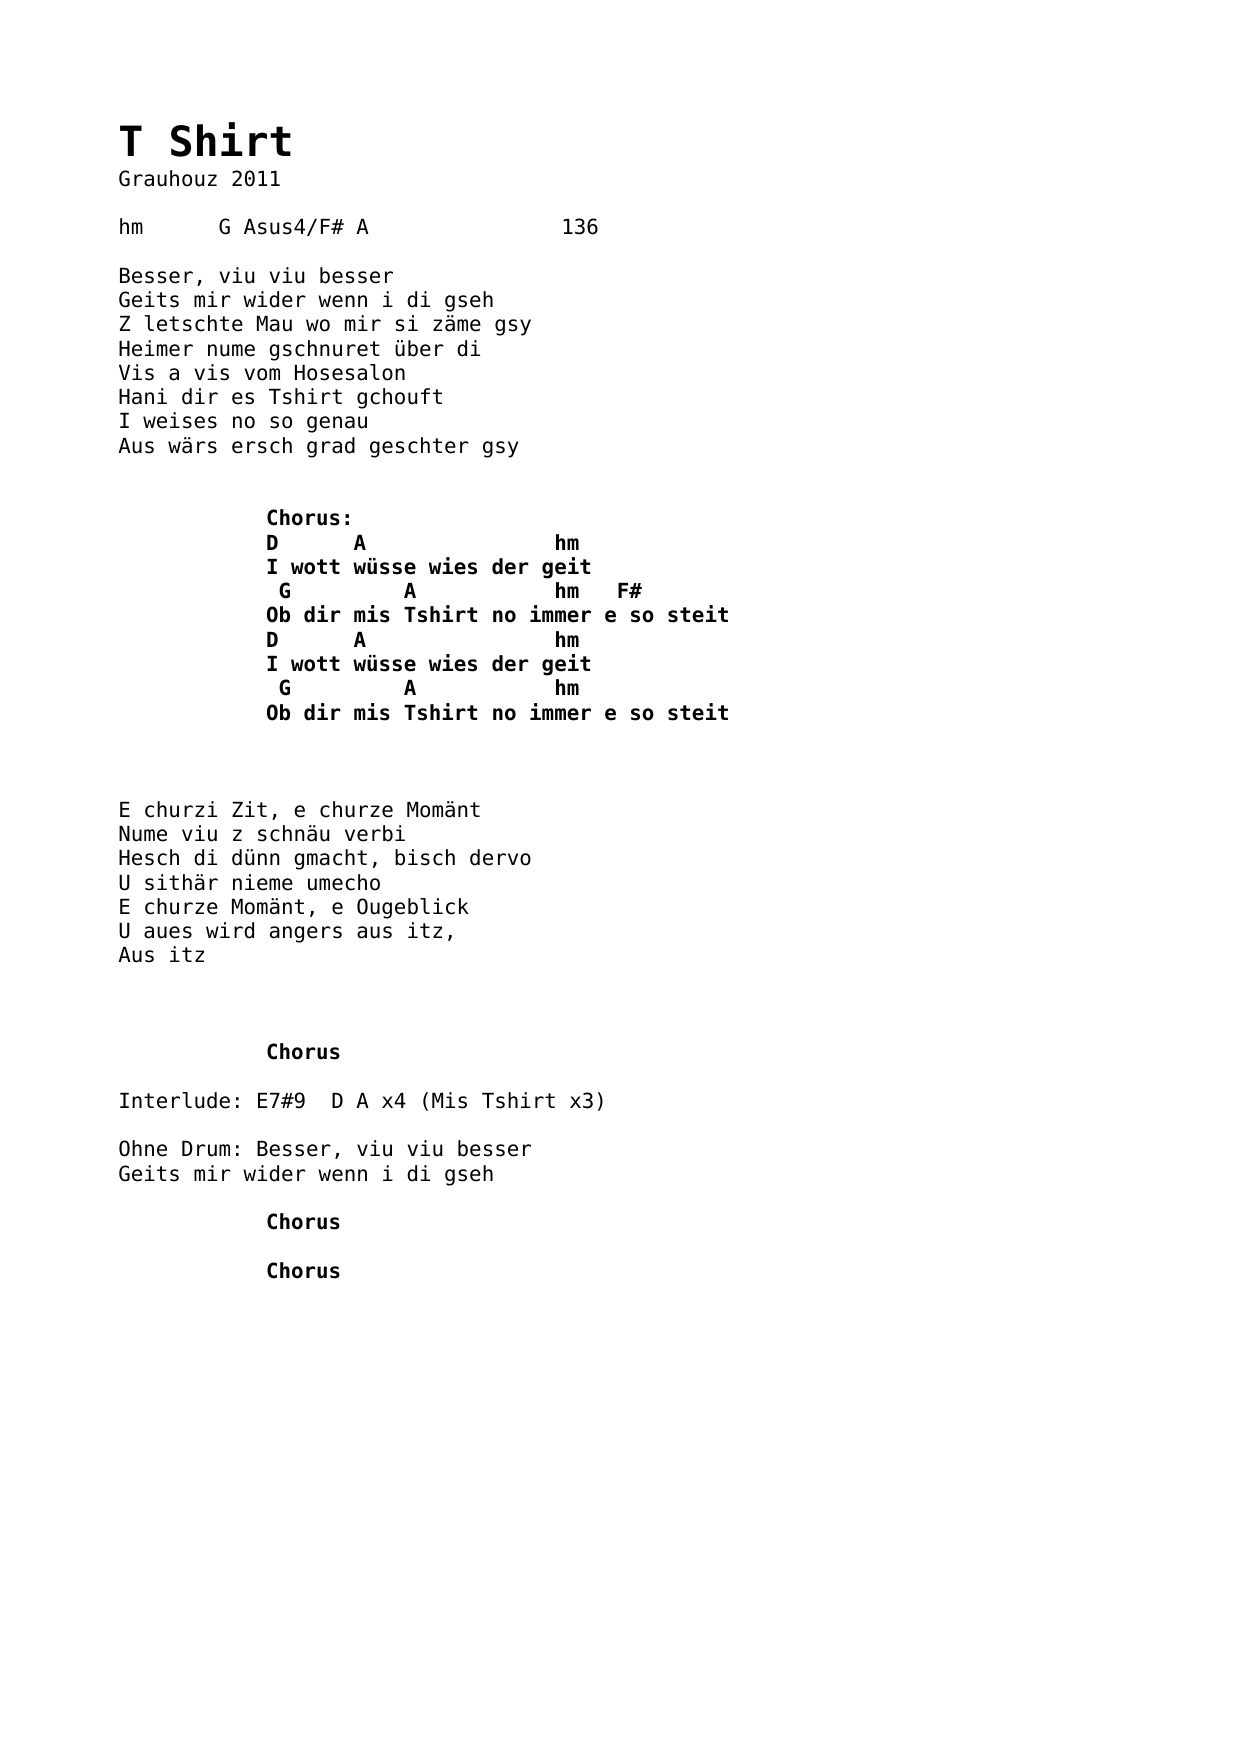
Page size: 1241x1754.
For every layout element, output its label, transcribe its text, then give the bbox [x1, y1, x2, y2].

text Interlude: E7#9 D A x4 (Mis Tshirt x3) [118, 1089, 1122, 1113]
text Ohne Drum: Besser, viu viu besser Geits mir wider wenn i di gseh Chorus [118, 1137, 1122, 1259]
text Besser, viu viu besser Geits mir wider wenn i di gseh Z letschte Mau wo mir si zäme gsy Heimer nume gschnuret über di Vis a vis vom Hosesalon Hani dir es Tshirt gchouft I weises no so genau Aus wärs ersch grad geschter gsy [118, 264, 1122, 506]
text T Shirt [118, 118, 1122, 167]
text Grauhouz 2011 [118, 167, 1122, 191]
text D A hm [266, 531, 1122, 555]
text I wott wüsse wies der geit G A hm F# Ob dir mis Tshirt no immer e so steit [266, 555, 1122, 628]
text Chorus: [266, 506, 1122, 531]
text Chorus [266, 1040, 1122, 1065]
text E churze Momänt, e Ougeblick U aues wird angers aus itz, Aus itz [118, 895, 1122, 992]
text D A hm [266, 628, 1122, 652]
text Chorus [118, 1259, 1122, 1283]
text E churzi Zit, e churze Momänt Nume viu z schnäu verbi [118, 773, 1122, 846]
text hm G Asus4/F# A 136 [118, 215, 1122, 239]
text Hesch di dünn gmacht, bisch dervo U sithär nieme umecho [118, 846, 1122, 895]
text I wott wüsse wies der geit G A hm Ob dir mis Tshirt no immer e so steit [266, 652, 1122, 725]
